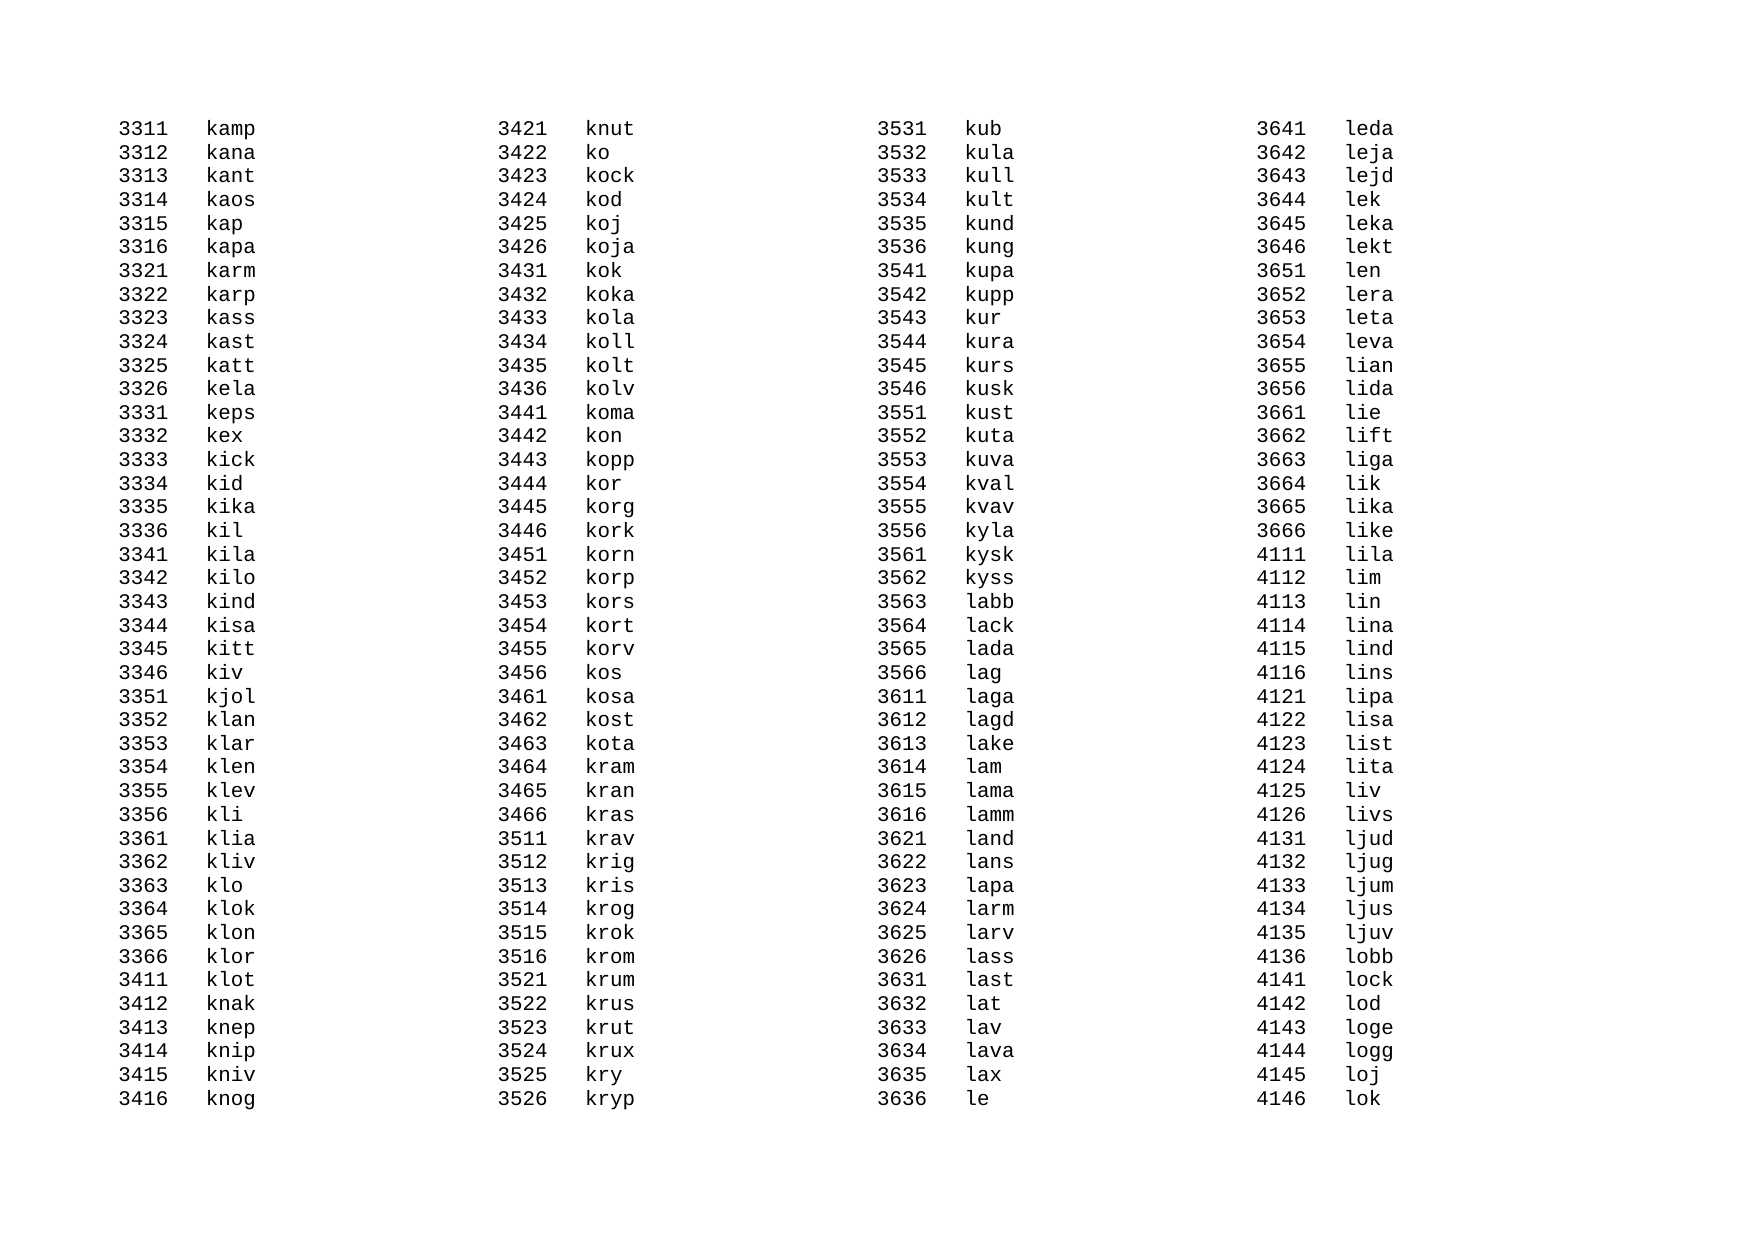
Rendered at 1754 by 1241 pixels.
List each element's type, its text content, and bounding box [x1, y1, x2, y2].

text 3624 larm [877, 898, 1256, 922]
text 4135 ljuv [1256, 922, 1636, 946]
text 3565 lada [877, 638, 1256, 662]
text 3341 kila [118, 544, 497, 567]
text 3561 kysk [877, 544, 1256, 567]
text 3662 lift [1256, 426, 1636, 449]
text 3343 kind [118, 591, 497, 615]
text 3566 lag [877, 662, 1256, 686]
text 3361 klia [118, 827, 497, 851]
text 3415 kniv [118, 1064, 497, 1088]
text 3425 koj [497, 213, 877, 236]
text 3365 klon [118, 922, 497, 946]
text 3444 kor [497, 473, 877, 496]
text 4133 ljum [1256, 875, 1636, 898]
text 3331 keps [118, 402, 497, 426]
text 3465 kran [497, 780, 877, 804]
text 3342 kilo [118, 567, 497, 591]
text 4145 loj [1256, 1064, 1636, 1088]
text 3535 kund [877, 213, 1256, 236]
text 3332 kex [118, 426, 497, 449]
text 3636 le [877, 1088, 1256, 1111]
text 3423 kock [497, 165, 877, 189]
text 3512 krig [497, 851, 877, 875]
text 3666 like [1256, 520, 1636, 544]
text 3545 kurs [877, 354, 1256, 378]
text 3344 kisa [118, 615, 497, 638]
text 3515 krok [497, 922, 877, 946]
text 3551 kust [877, 402, 1256, 426]
text 3525 kry [497, 1064, 877, 1088]
text 3546 kusk [877, 378, 1256, 402]
text 3354 klen [118, 757, 497, 780]
text 3633 lav [877, 1017, 1256, 1040]
text 3664 lik [1256, 473, 1636, 496]
text 3654 leva [1256, 331, 1636, 354]
text 4115 lind [1256, 638, 1636, 662]
text 3454 kort [497, 615, 877, 638]
text 3656 lida [1256, 378, 1636, 402]
text 3542 kupp [877, 284, 1256, 307]
text 4143 loge [1256, 1017, 1636, 1040]
text 3524 krux [497, 1040, 877, 1064]
text 4111 lila [1256, 544, 1636, 567]
text 3534 kult [877, 189, 1256, 213]
text 3355 klev [118, 780, 497, 804]
text 4116 lins [1256, 662, 1636, 686]
text 3411 klot [118, 969, 497, 993]
text 3552 kuta [877, 426, 1256, 449]
text 4126 livs [1256, 804, 1636, 827]
text 3543 kur [877, 307, 1256, 331]
text 3521 krum [497, 969, 877, 993]
text 3564 lack [877, 615, 1256, 638]
text 3455 korv [497, 638, 877, 662]
text 3442 kon [497, 426, 877, 449]
text 3544 kura [877, 331, 1256, 354]
text 3625 larv [877, 922, 1256, 946]
text 3352 klan [118, 709, 497, 733]
text 3523 krut [497, 1017, 877, 1040]
text 3555 kvav [877, 496, 1256, 520]
text 4122 lisa [1256, 709, 1636, 733]
text 3526 kryp [497, 1088, 877, 1111]
text 3533 kull [877, 165, 1256, 189]
text 3653 leta [1256, 307, 1636, 331]
text 3634 lava [877, 1040, 1256, 1064]
text 3531 kub [877, 118, 1256, 142]
text 3424 kod [497, 189, 877, 213]
text 3363 klo [118, 875, 497, 898]
text 3456 kos [497, 662, 877, 686]
text 3612 lagd [877, 709, 1256, 733]
text 3466 kras [497, 804, 877, 827]
text 3635 lax [877, 1064, 1256, 1088]
text 3362 kliv [118, 851, 497, 875]
text 3554 kval [877, 473, 1256, 496]
text 4131 ljud [1256, 827, 1636, 851]
text 3553 kuva [877, 449, 1256, 473]
text 3353 klar [118, 733, 497, 757]
text 3336 kil [118, 520, 497, 544]
text 3426 koja [497, 236, 877, 260]
text 3453 kors [497, 591, 877, 615]
text 3563 labb [877, 591, 1256, 615]
text 3412 knak [118, 993, 497, 1017]
text 3464 kram [497, 757, 877, 780]
text 4136 lobb [1256, 946, 1636, 969]
text 3645 leka [1256, 213, 1636, 236]
text 4114 lina [1256, 615, 1636, 638]
text 3646 lekt [1256, 236, 1636, 260]
text 3556 kyla [877, 520, 1256, 544]
text 3514 krog [497, 898, 877, 922]
text 4134 ljus [1256, 898, 1636, 922]
text 3346 kiv [118, 662, 497, 686]
text 4132 ljug [1256, 851, 1636, 875]
text 3334 kid [118, 473, 497, 496]
text 3642 leja [1256, 142, 1636, 165]
text 3326 kela [118, 378, 497, 402]
text 3445 korg [497, 496, 877, 520]
text 4121 lipa [1256, 686, 1636, 709]
text 3333 kick [118, 449, 497, 473]
text 3356 kli [118, 804, 497, 827]
text 3532 kula [877, 142, 1256, 165]
text 3443 kopp [497, 449, 877, 473]
text 3631 last [877, 969, 1256, 993]
text 3316 kapa [118, 236, 497, 260]
text 4112 lim [1256, 567, 1636, 591]
text 3562 kyss [877, 567, 1256, 591]
text 3614 lam [877, 757, 1256, 780]
text 3432 koka [497, 284, 877, 307]
text 4142 lod [1256, 993, 1636, 1017]
text 3322 karp [118, 284, 497, 307]
text 3351 kjol [118, 686, 497, 709]
text 3335 kika [118, 496, 497, 520]
text 3622 lans [877, 851, 1256, 875]
text 3613 lake [877, 733, 1256, 757]
text 3511 krav [497, 827, 877, 851]
text 3621 land [877, 827, 1256, 851]
text 3513 kris [497, 875, 877, 898]
text 3313 kant [118, 165, 497, 189]
text 3421 knut [497, 118, 877, 142]
text 3324 kast [118, 331, 497, 354]
text 3366 klor [118, 946, 497, 969]
text 3615 lama [877, 780, 1256, 804]
text 3623 lapa [877, 875, 1256, 898]
text 3321 karm [118, 260, 497, 284]
text 3315 kap [118, 213, 497, 236]
text 4113 lin [1256, 591, 1636, 615]
text 3314 kaos [118, 189, 497, 213]
text 3665 lika [1256, 496, 1636, 520]
text 3311 kamp [118, 118, 497, 142]
text 3616 lamm [877, 804, 1256, 827]
text 3345 kitt [118, 638, 497, 662]
text 3433 kola [497, 307, 877, 331]
text 3611 laga [877, 686, 1256, 709]
text 4144 logg [1256, 1040, 1636, 1064]
text 3661 lie [1256, 402, 1636, 426]
text 3452 korp [497, 567, 877, 591]
text 3435 kolt [497, 354, 877, 378]
text 3422 ko [497, 142, 877, 165]
text 3414 knip [118, 1040, 497, 1064]
text 3641 leda [1256, 118, 1636, 142]
text 3516 krom [497, 946, 877, 969]
text 3541 kupa [877, 260, 1256, 284]
text 3644 lek [1256, 189, 1636, 213]
text 3651 len [1256, 260, 1636, 284]
text 3364 klok [118, 898, 497, 922]
text 3431 kok [497, 260, 877, 284]
text 3463 kota [497, 733, 877, 757]
text 4124 lita [1256, 757, 1636, 780]
text 3643 lejd [1256, 165, 1636, 189]
text 3413 knep [118, 1017, 497, 1040]
text 3536 kung [877, 236, 1256, 260]
text 3451 korn [497, 544, 877, 567]
text 3325 katt [118, 354, 497, 378]
text 3441 koma [497, 402, 877, 426]
text 3312 kana [118, 142, 497, 165]
text 3626 lass [877, 946, 1256, 969]
text 3655 lian [1256, 354, 1636, 378]
text 3663 liga [1256, 449, 1636, 473]
text 4146 lok [1256, 1088, 1636, 1111]
text 3462 kost [497, 709, 877, 733]
text 4141 lock [1256, 969, 1636, 993]
text 3416 knog [118, 1088, 497, 1111]
text 3323 kass [118, 307, 497, 331]
text 3632 lat [877, 993, 1256, 1017]
text 3461 kosa [497, 686, 877, 709]
text 3522 krus [497, 993, 877, 1017]
text 3446 kork [497, 520, 877, 544]
text 3436 kolv [497, 378, 877, 402]
text 3434 koll [497, 331, 877, 354]
text 4123 list [1256, 733, 1636, 757]
text 4125 liv [1256, 780, 1636, 804]
text 3652 lera [1256, 284, 1636, 307]
